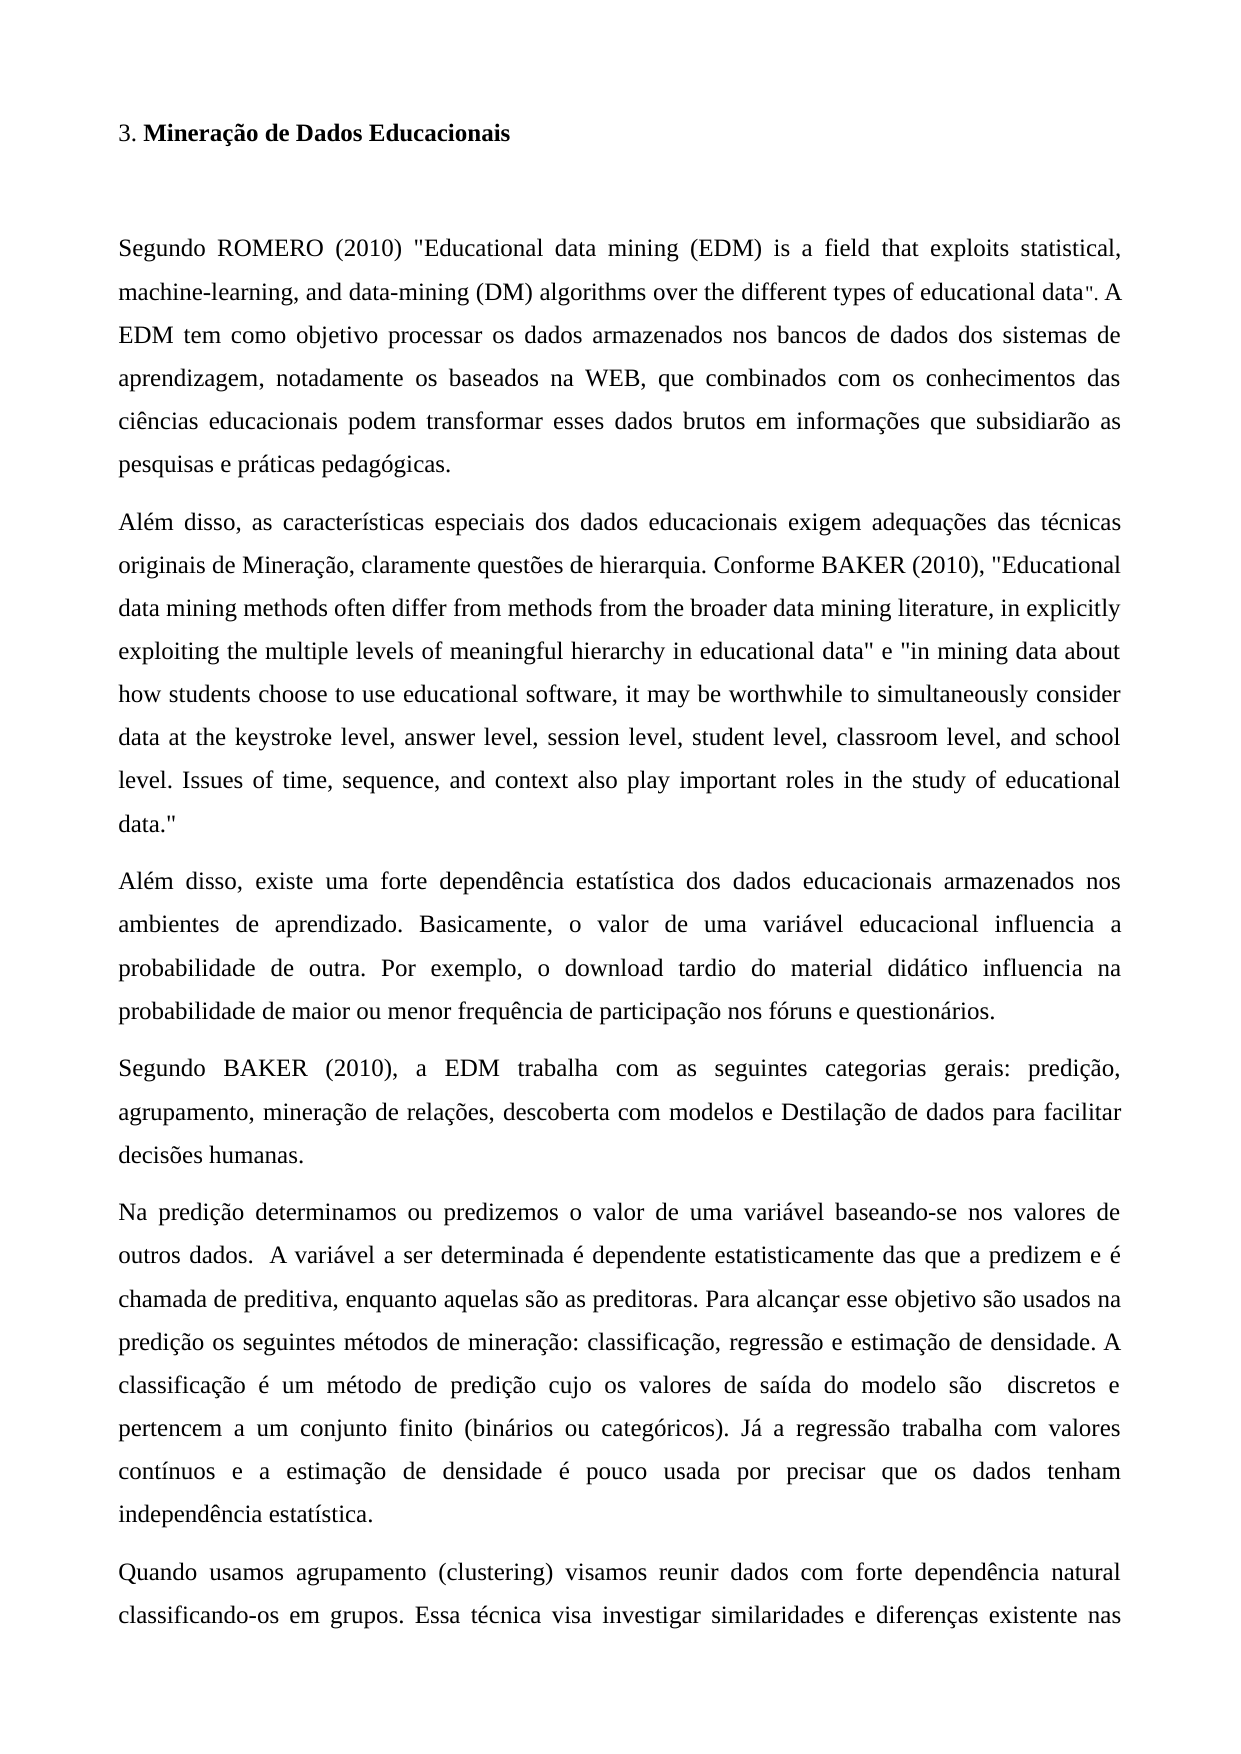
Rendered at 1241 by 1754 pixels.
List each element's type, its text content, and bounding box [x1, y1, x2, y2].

text 3. Mineração de Dados Educacionais [118, 118, 1122, 147]
text Na predição determinamos ou predizemos o valor de uma variável baseando-se nos valores de outros dados. A variável a ser determinada é dependente estatisticamente das que a predizem e é chamada de preditiva, enquanto aquelas são as preditoras. Para alcançar esse objetivo são usados na predição os seguintes métodos de mineração: classificação, regressão e estimação de densidade. A classificação é um método de predição cujo os valores de saída do modelo são discretos e pertencem a um conjunto finito (binários ou categóricos). Já a regressão trabalha com valores contínuos e a estimação de densidade é pouco usada por precisar que os dados tenham independência estatística. [118, 1197, 1122, 1528]
text Quando usamos agrupamento (clustering) visamos reunir dados com forte dependência natural classificando-os em grupos. Essa técnica visa investigar similaridades e diferenças existente nas [118, 1557, 1122, 1629]
text Segundo ROMERO (2010) "Educational data mining (EDM) is a field that exploits statistical, machine-learning, and data-mining (DM) algorithms over the different types of educational data". A EDM tem como objetivo processar os dados armazenados nos bancos de dados dos sistemas de aprendizagem, notadamente os baseados na WEB, que combinados com os conhecimentos das ciências educacionais podem transformar esses dados brutos em informações que subsidiarão as pesquisas e práticas pedagógicas. [118, 233, 1122, 478]
text Segundo BAKER (2010), a EDM trabalha com as seguintes categorias gerais: predição, agrupamento, mineração de relações, descoberta com modelos e Destilação de dados para facilitar decisões humanas. [118, 1053, 1122, 1168]
text Além disso, as características especiais dos dados educacionais exigem adequações das técnicas originais de Mineração, claramente questões de hierarquia. Conforme BAKER (2010), "Educational data mining methods often differ from methods from the broader data mining literature, in explicitly exploiting the multiple levels of meaningful hierarchy in educational data" e "in mining data about how students choose to use educational software, it may be worthwhile to simultaneously consider data at the keystroke level, answer level, session level, student level, classroom level, and school level. Issues of time, sequence, and context also play important roles in the study of educational data." [118, 507, 1122, 837]
text Além disso, existe uma forte dependência estatística dos dados educacionais armazenados nos ambientes de aprendizado. Basicamente, o valor de uma variável educacional influencia a probabilidade de outra. Por exemplo, o download tardio do material didático influencia na probabilidade de maior ou menor frequência de participação nos fóruns e questionários. [118, 866, 1122, 1024]
